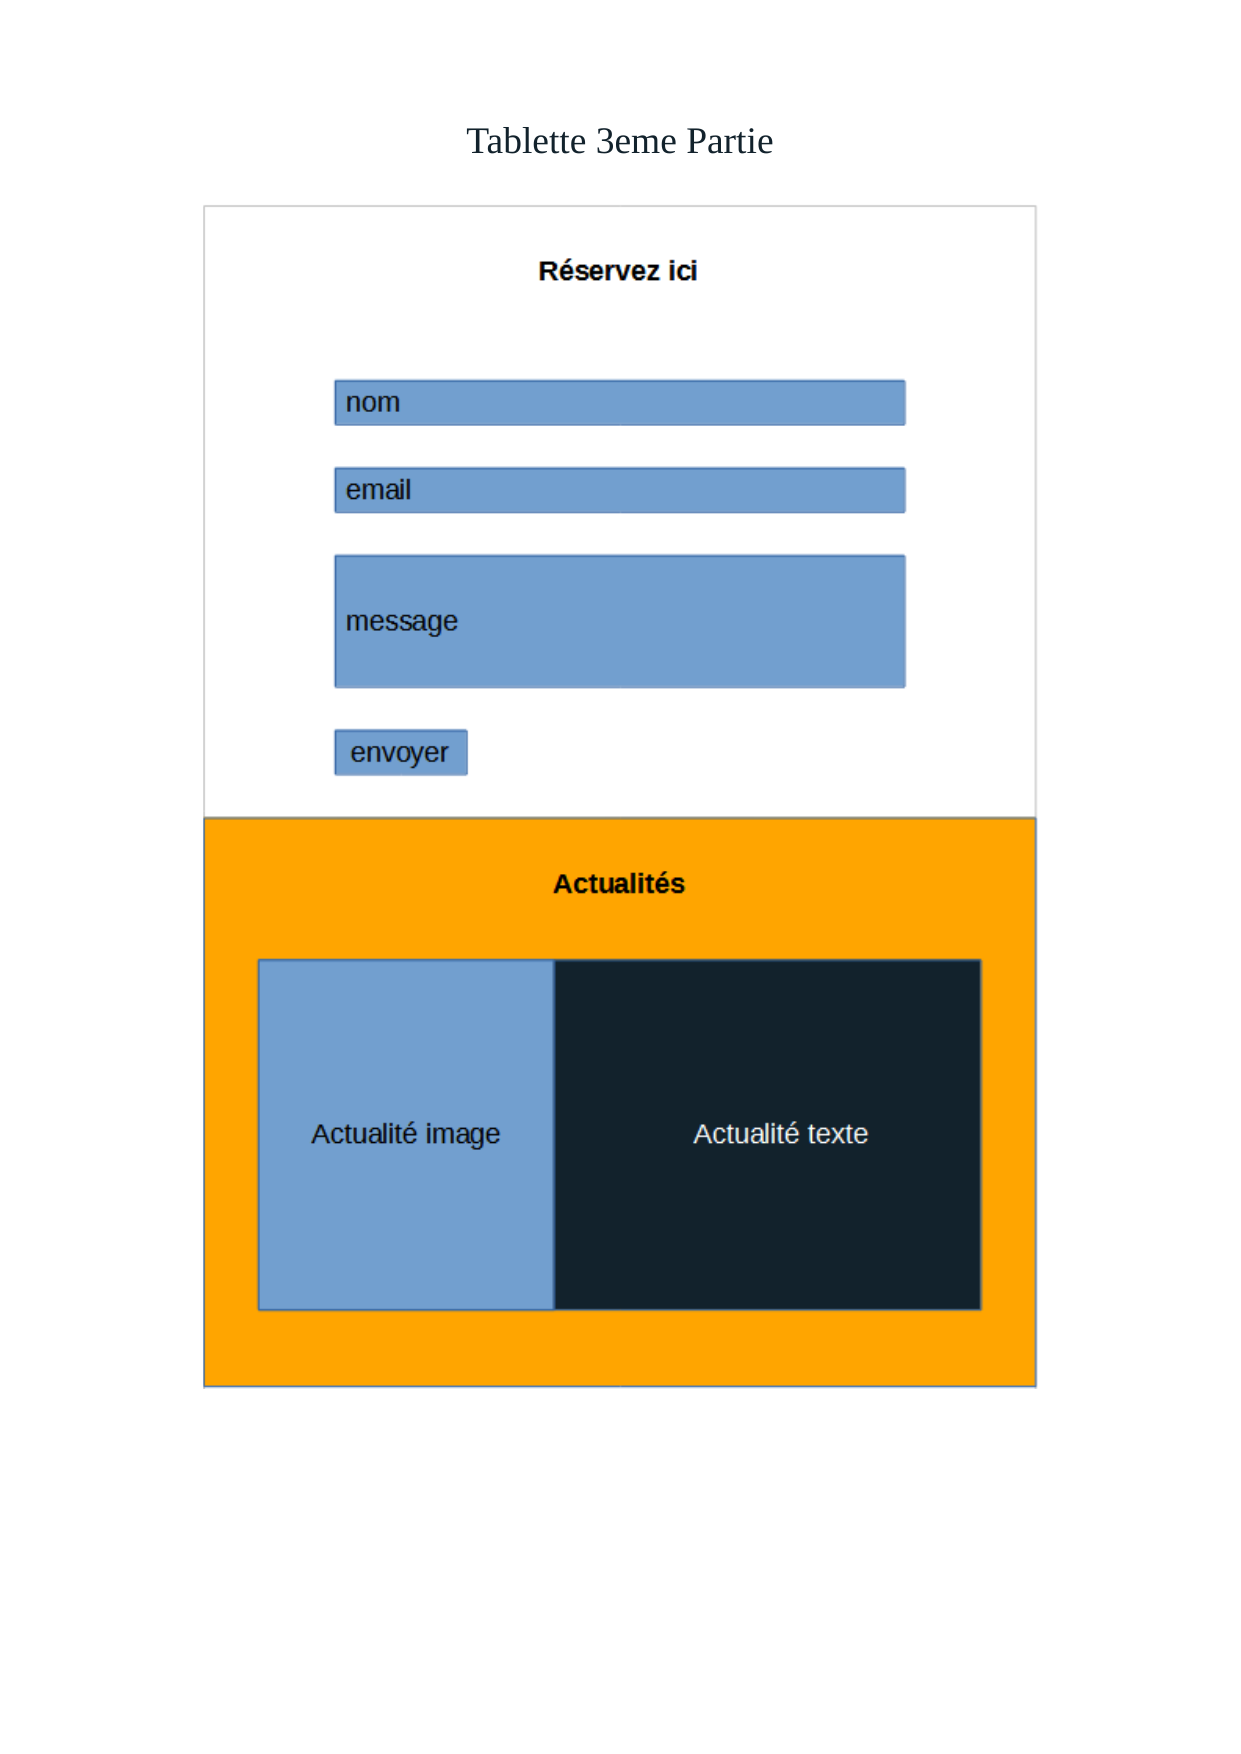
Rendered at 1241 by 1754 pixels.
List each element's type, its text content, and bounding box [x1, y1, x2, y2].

picture [202, 204, 1038, 1389]
text Tablette 3eme Partie [118, 118, 1122, 161]
